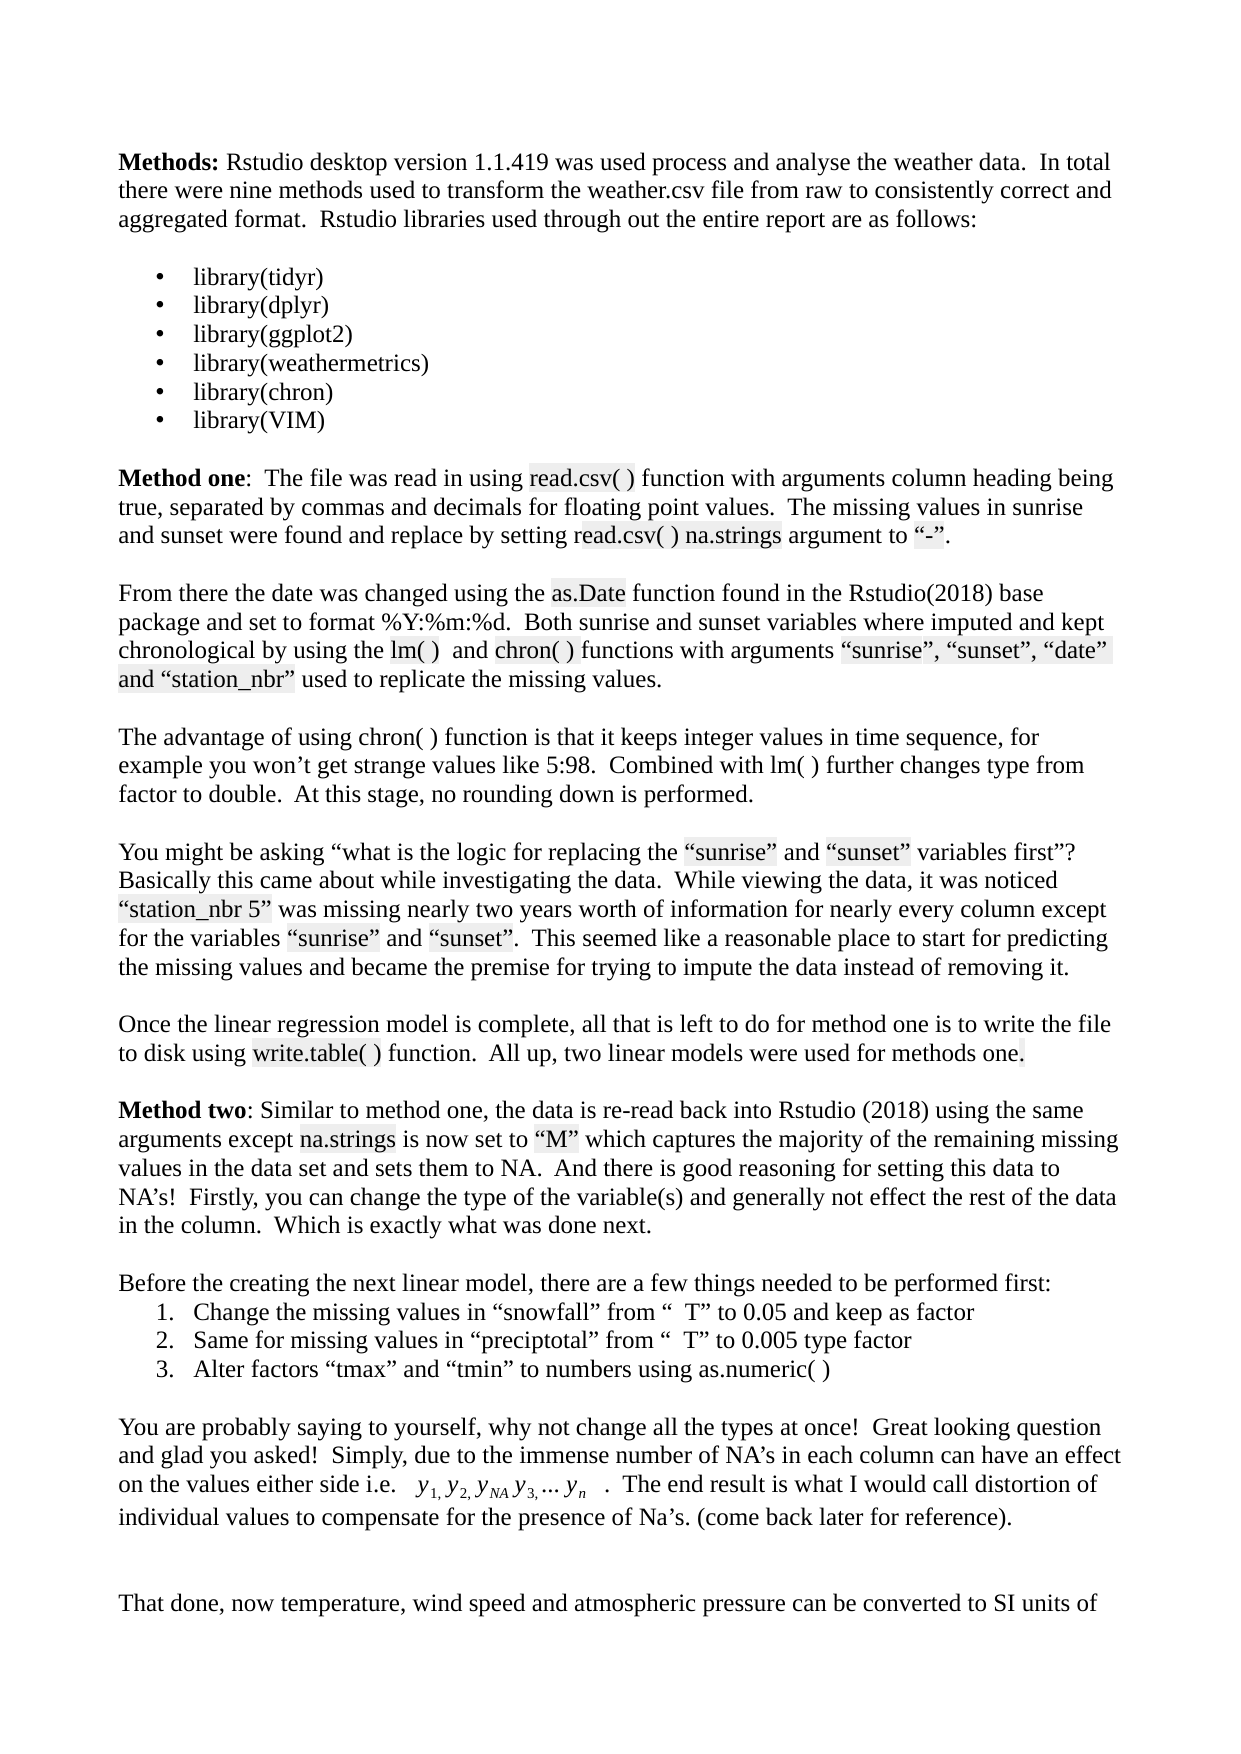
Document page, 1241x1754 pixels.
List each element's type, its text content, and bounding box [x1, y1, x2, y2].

list library(weathermetrics) [156, 348, 1122, 377]
text Method two: Similar to method one, the data is re-read back into Rstudio (2018) using the same arguments except na.strings is now set to “M” which captures the majority of the remaining missing values in the data set and sets them to NA. And there is good reasoning for setting this data to NA’s! Firstly, you can change the type of the variable(s) and generally not effect the rest of the data in the column. Which is exactly what was done next. [118, 1096, 1122, 1239]
text Once the linear regression model is complete, all that is left to do for method one is to write the file to disk using write.table( ) function. All up, two linear models were used for methods one. [118, 1009, 1122, 1067]
text You are probably saying to yourself, why not change all the types at once! Great looking question and glad you asked! Simply, due to the immense number of NA’s in each column can have an effect on the values either side i.e.. The end result is what I would call distortion of individual values to compensate for the presence of Na’s. (come back later for reference). [118, 1412, 1122, 1531]
text Method one: The file was read in using read.csv( ) function with arguments column heading being true, separated by commas and decimals for floating point values. The missing values in sunrise and sunset were found and replace by setting read.csv( ) na.strings argument to “-”. [118, 463, 1122, 549]
list library(ggplot2) [156, 319, 1122, 348]
list Same for missing values in “preciptotal” from “ T” to 0.005 type factor [156, 1326, 1122, 1354]
text The advantage of using chron( ) function is that it keeps integer values in time sequence, for example you won’t get strange values like 5:98. Combined with lm( ) further changes type from factor to double. At this stage, no rounding down is performed. [118, 722, 1122, 808]
list Alter factors “tmax” and “tmin” to numbers using as.numeric( ) [156, 1354, 1122, 1383]
list library(chron) [156, 377, 1122, 406]
text You might be asking “what is the logic for replacing the “sunrise” and “sunset” variables first”? Basically this came about while investigating the data. While viewing the data, it was noticed “station_nbr 5” was missing nearly two years worth of information for nearly every column except for the variables “sunrise” and “sunset”. This seemed like a reasonable place to start for predicting the missing values and became the premise for trying to impute the data instead of removing it. [118, 837, 1122, 981]
list library(VIM) [156, 406, 1122, 434]
text That done, now temperature, wind speed and atmospheric pressure can be converted to SI units of [118, 1559, 1122, 1617]
list Change the missing values in “snowfall” from “ T” to 0.05 and keep as factor [156, 1297, 1122, 1326]
text Methods: Rstudio desktop version 1.1.419 was used process and analyse the weather data. In total there were nine methods used to transform the weather.csv file from raw to consistently correct and aggregated format. Rstudio libraries used through out the entire report are as follows: [118, 147, 1122, 233]
list library(tidyr) [156, 262, 1122, 291]
list library(dplyr) [156, 291, 1122, 319]
text From there the date was changed using the as.Date function found in the Rstudio(2018) base package and set to format %Y:%m:%d. Both sunrise and sunset variables where imputed and kept chronological by using the lm( ) and chron( ) functions with arguments “sunrise”, “sunset”, “date” and “station_nbr” used to replicate the missing values. [118, 578, 1122, 693]
text Before the creating the next linear model, there are a few things needed to be performed first: [118, 1268, 1122, 1297]
